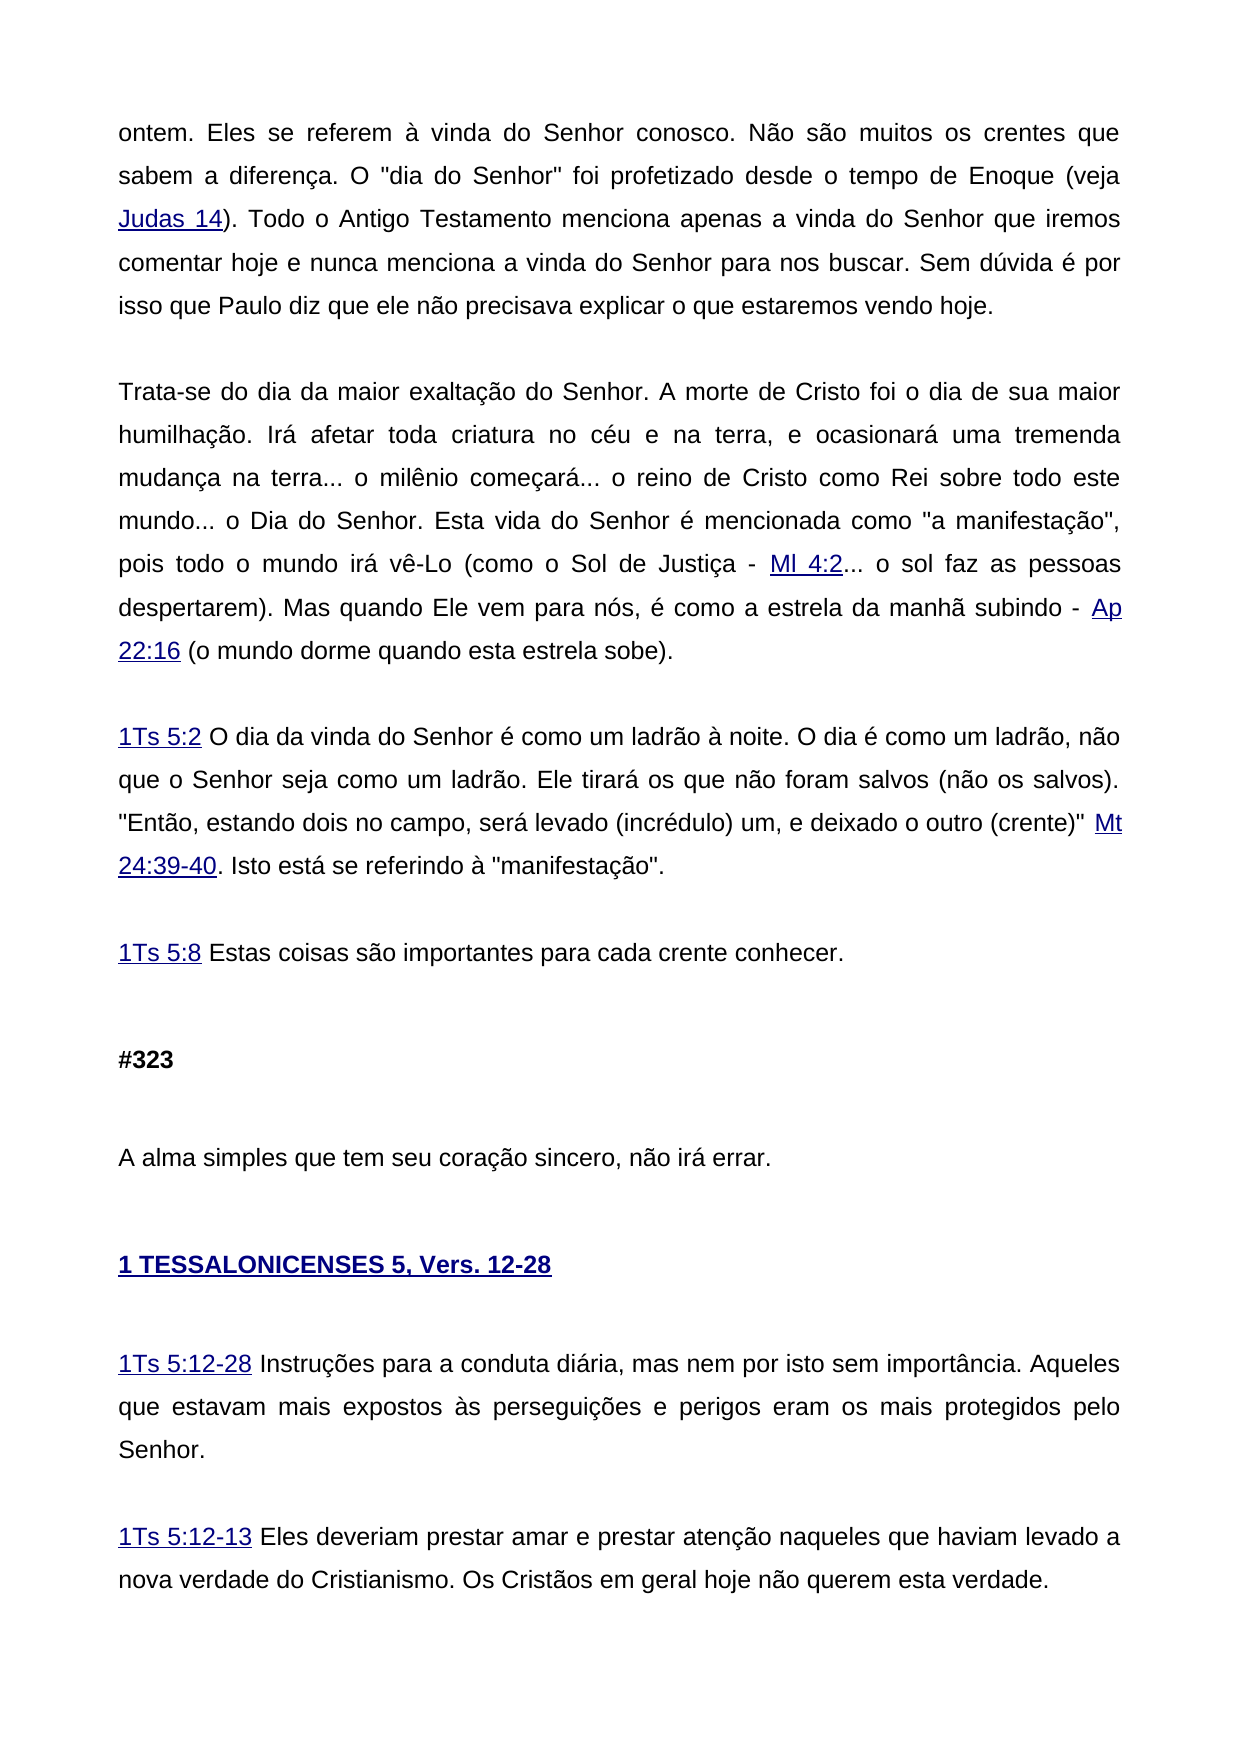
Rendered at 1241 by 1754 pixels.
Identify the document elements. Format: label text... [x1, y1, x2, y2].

subtitle 1 TESSALONICENSES 5, Vers. 12-28 [118, 1250, 1122, 1279]
text Trata-se do dia da maior exaltação do Senhor. A morte de Cristo foi o dia de sua maior humilhação. Irá afetar toda criatura no céu e na terra, e ocasionará uma tremenda mudança na terra... o milênio começará... o reino de Cristo como Rei sobre todo este mundo... o Dia do Senhor. Esta vida do Senhor é mencionada como "a manifestação", pois todo o mundo irá vê-Lo (como o Sol de Justiça - Ml 4:2... o sol faz as pessoas despertarem). Mas quando Ele vem para nós, é como a estrela da manhã subindo - Ap 22:16 (o mundo dorme quando esta estrela sobe). [118, 377, 1122, 664]
text ontem. Eles se referem à vinda do Senhor conosco. Não são muitos os crentes que sabem a diferença. O "dia do Senhor" foi profetizado desde o tempo de Enoque (veja Judas 14). Todo o Antigo Testamento menciona apenas a vinda do Senhor que iremos comentar hoje e nunca menciona a vinda do Senhor para nos buscar. Sem dúvida é por isso que Paulo diz que ele não precisava explicar o que estaremos vendo hoje. [118, 118, 1122, 319]
text 1Ts 5:2 O dia da vinda do Senhor é como um ladrão à noite. O dia é como um ladrão, não que o Senhor seja como um ladrão. Ele tirará os que não foram salvos (não os salvos). "Então, estando dois no campo, será levado (incrédulo) um, e deixado o outro (crente)" Mt 24:39-40. Isto está se referindo à "manifestação". [118, 722, 1122, 880]
text 1Ts 5:8 Estas coisas são importantes para cada crente conhecer. [118, 937, 1122, 966]
subtitle #323 [118, 1044, 1122, 1073]
text A alma simples que tem seu coração sincero, não irá errar. [118, 1143, 1122, 1172]
text 1Ts 5:12-13 Eles deveriam prestar amar e prestar atenção naqueles que haviam levado a nova verdade do Cristianismo. Os Cristãos em geral hoje não querem esta verdade. [118, 1522, 1122, 1593]
text 1Ts 5:12-28 Instruções para a conduta diária, mas nem por isto sem importância. Aqueles que estavam mais expostos às perseguições e perigos eram os mais protegidos pelo Senhor. [118, 1349, 1122, 1464]
